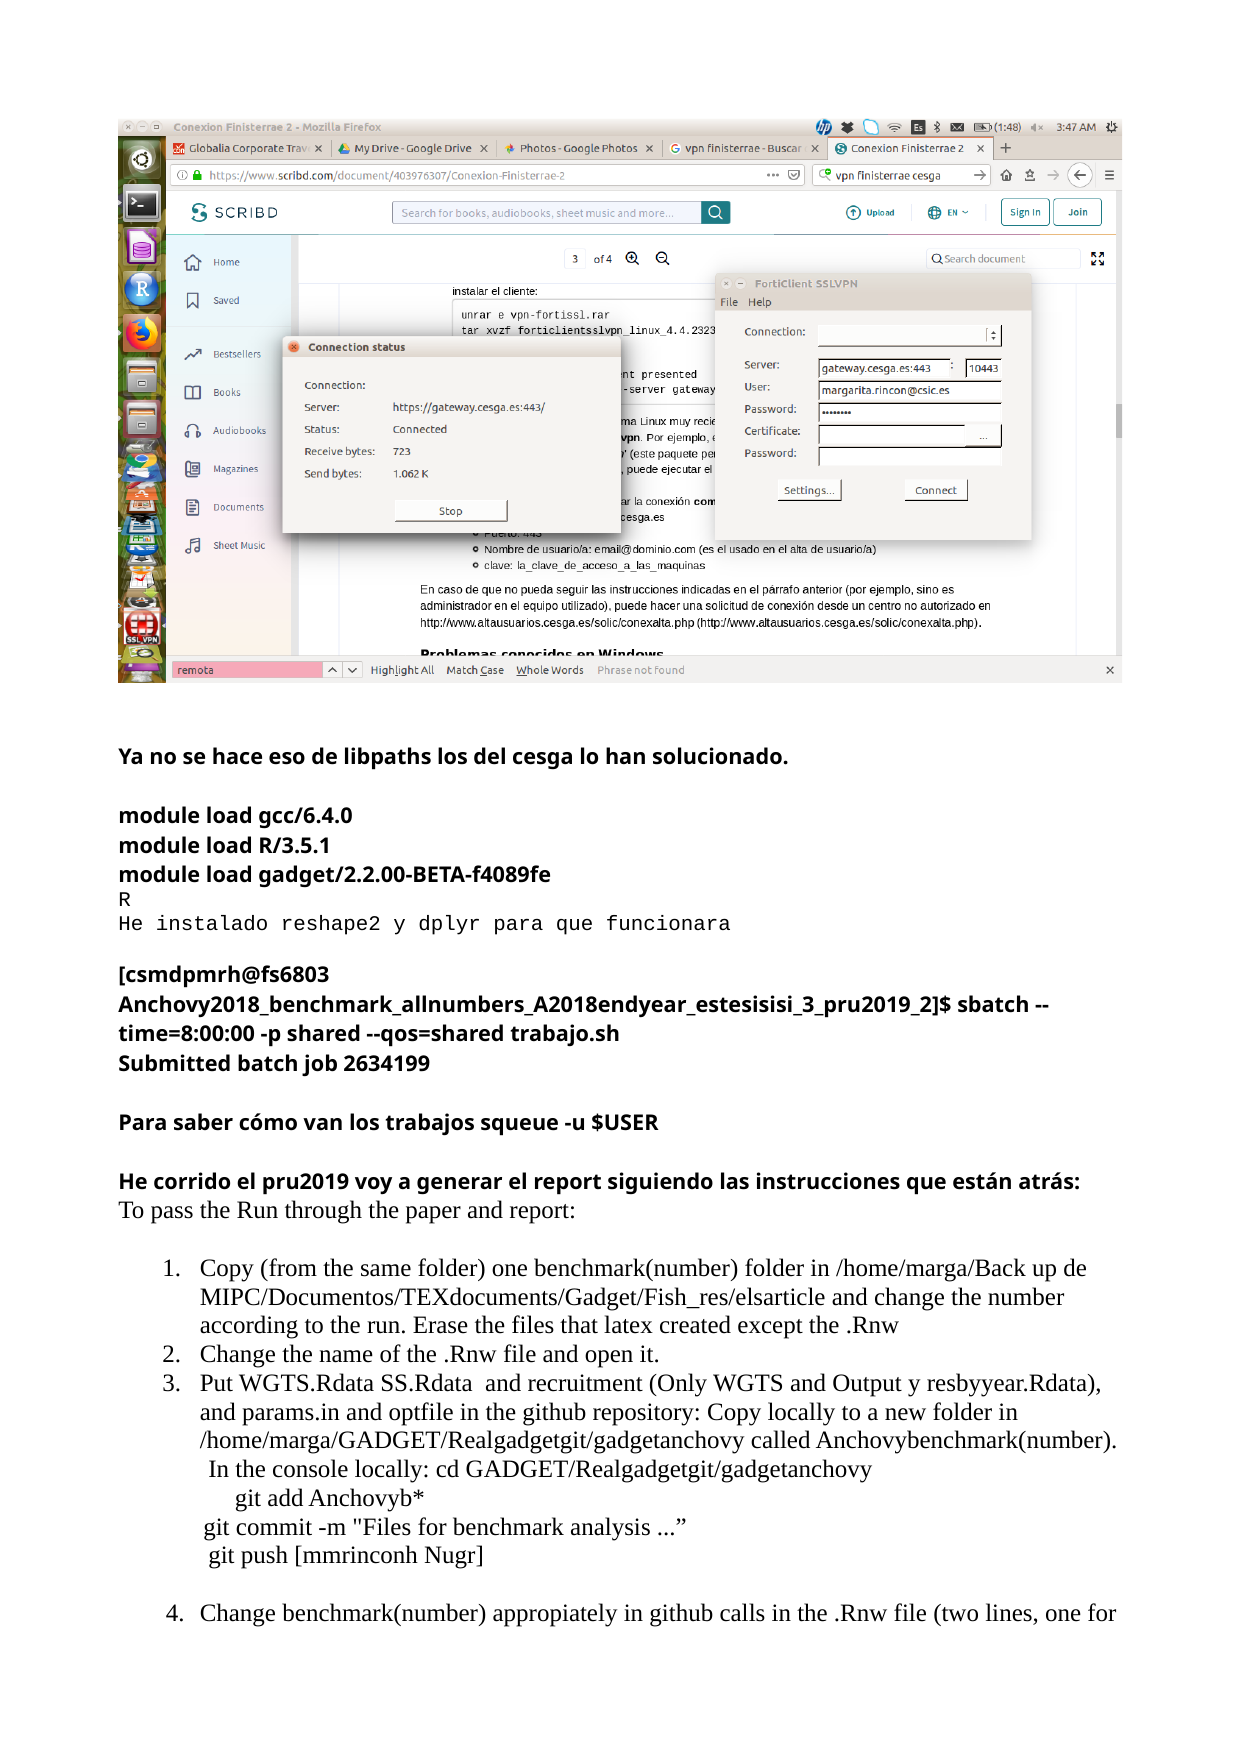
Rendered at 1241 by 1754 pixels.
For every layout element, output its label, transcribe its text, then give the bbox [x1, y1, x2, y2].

picture [118, 118, 1123, 683]
text module load gadget/2.2.00-BETA-f4089fe [118, 859, 1122, 889]
text git add Anchovyb* [161, 1483, 1122, 1512]
text He corrido el pru2019 voy a generar el report siguiendo las instrucciones que están atrás: [118, 1166, 1122, 1196]
text [csmdpmrh@fs6803 Anchovy2018_benchmark_allnumbers_A2018endyear_estesisisi_3_pru2019_2]$ sbatch --time=8:00:00 -p shared --qos=shared trabajo.sh [118, 960, 1122, 1048]
text git push [mmrinconh Nugr] [208, 1541, 1122, 1569]
text Para saber cómo van los trabajos squeue -u $USER [118, 1107, 1122, 1137]
text He instalado reshape2 y dplyr para que funcionara [118, 912, 1122, 936]
text module load gcc/6.4.0 [118, 800, 1122, 830]
list Change benchmark(number) appropiately in github calls in the .Rnw file (two lines, one for [166, 1598, 1122, 1627]
list Copy (from the same folder) one benchmark(number) folder in /home/marga/Back up de MIPC/Documentos/TEXdocuments/Gadget/Fish_res/elsarticle and change the number according to the run. Erase the files that latex created except the .Rnw [162, 1253, 1122, 1339]
text Submitted batch job 2634199 [118, 1048, 1122, 1078]
text To pass the Run through the paper and report: [118, 1196, 1122, 1224]
text R [118, 889, 1122, 912]
list Change the name of the .Rnw file and open it. [162, 1339, 1122, 1368]
text In the console locally: cd GADGET/Realgadgetgit/gadgetanchovy [208, 1454, 1122, 1483]
text module load R/3.5.1 [118, 830, 1122, 859]
text Ya no se hace eso de libpaths los del cesga lo han solucionado. [118, 741, 1122, 771]
list Put WGTS.Rdata SS.Rdata and recruitment (Only WGTS and Output y resbyyear.Rdata), and params.in and optfile in the github repository: Copy locally to a new folder in /home/marga/GADGET/Realgadgetgit/gadgetanchovy called Anchovybenchmark(number). [162, 1368, 1122, 1454]
text git commit -m "Files for benchmark analysis ...” [203, 1512, 1122, 1541]
